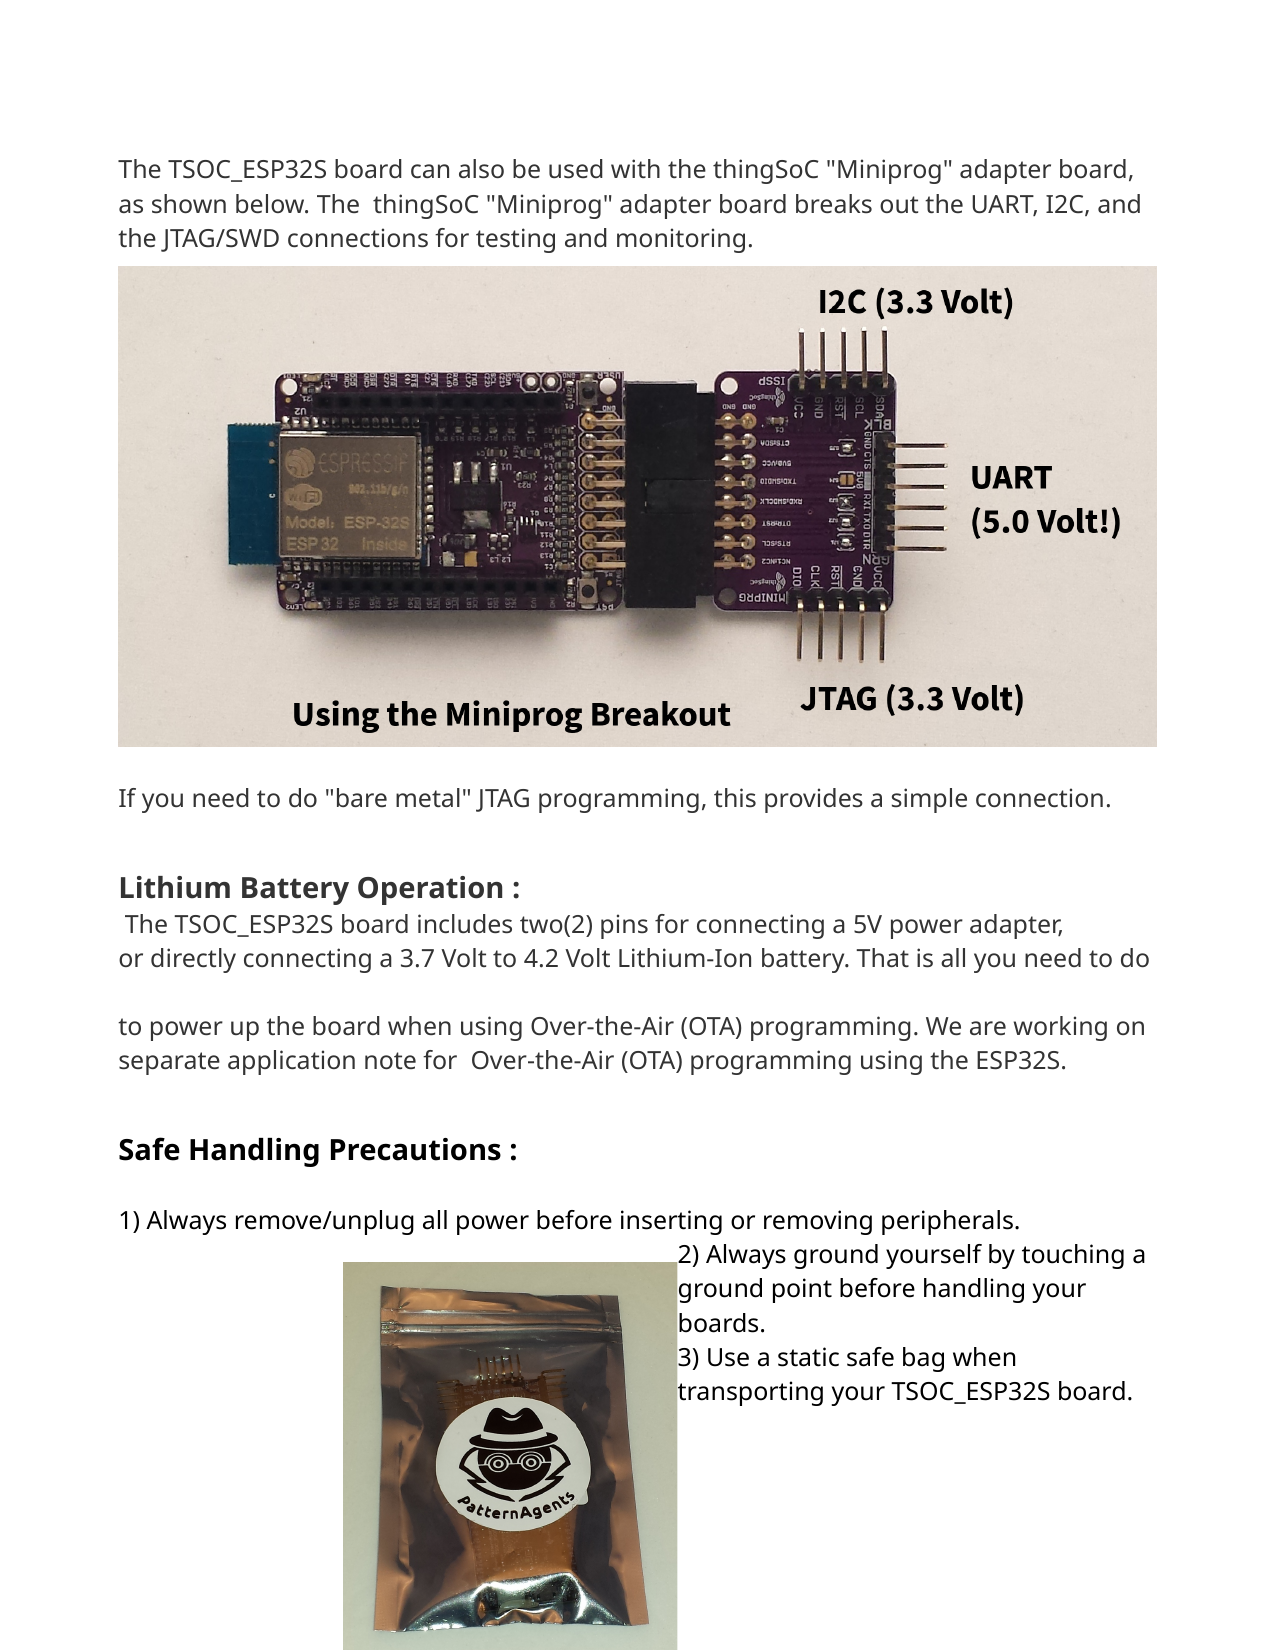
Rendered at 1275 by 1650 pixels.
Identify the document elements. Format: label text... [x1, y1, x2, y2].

text Lithium Battery Operation : The TSOC_ESP32S board includes two(2) pins for connecting a 5V power adapter, or directly connecting a 3.7 Volt to 4.2 Volt Lithium-Ion battery. That is all you need to do to power up the board when using Over-the-Air (OTA) programming. We are working on separate application note for Over-the-Air (OTA) programming using the ESP32S. [118, 827, 1157, 1077]
text If you need to do "bare metal" JTAG programming, this provides a simple connection. [118, 747, 1157, 815]
text Safe Handling Precautions : 1) Always remove/unplug all power before inserting or removing peripherals. 2) Always ground yourself by touching a ground point before handling your boards. 3) Use a static safe bag when transporting your TSOC_ESP32S board. [118, 1089, 1157, 1407]
picture [343, 1262, 678, 1650]
text The TSOC_ESP32S board can also be used with the thingSoC "Miniprog" adapter board, as shown below. The thingSoC "Miniprog" adapter board breaks out the UART, I2C, and the JTAG/SWD connections for testing and monitoring. [118, 118, 1157, 254]
picture [118, 266, 1157, 747]
